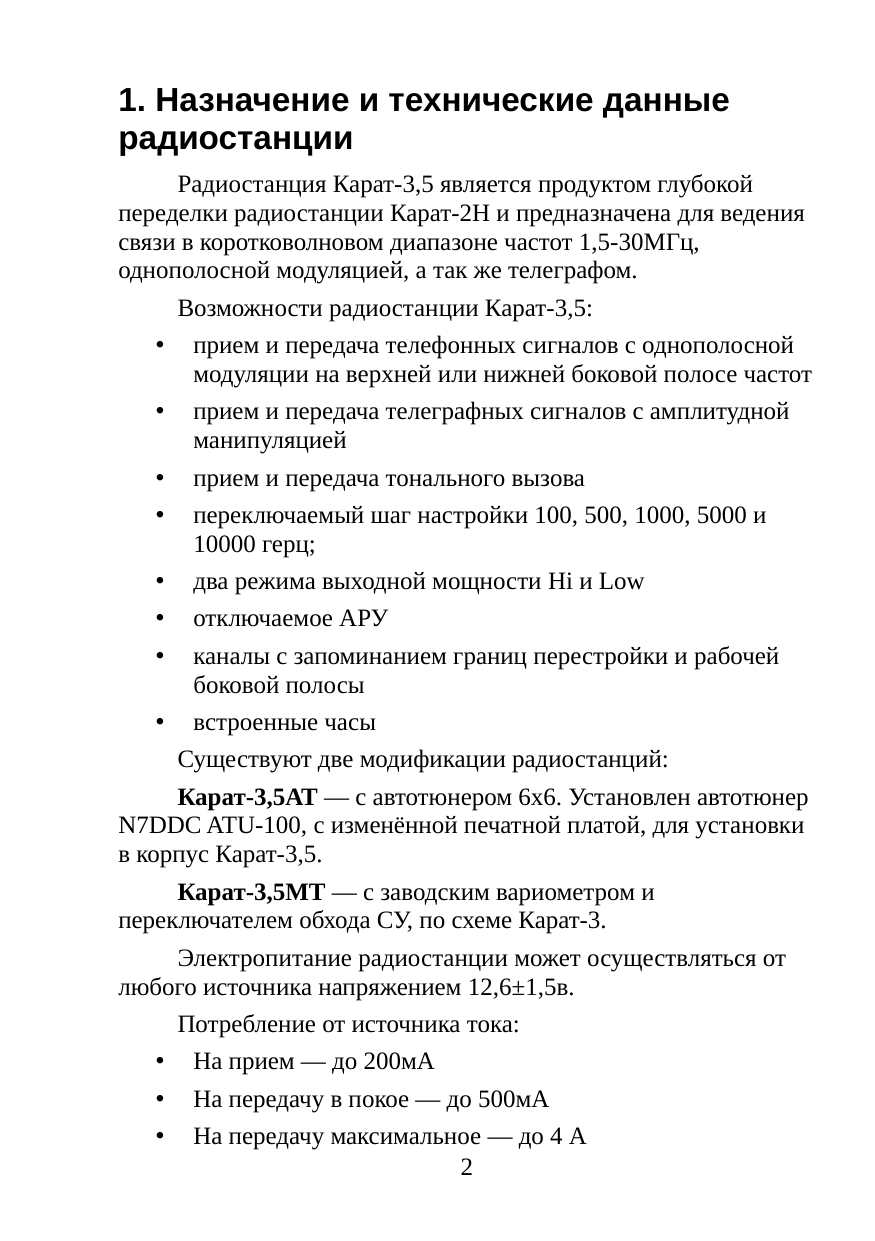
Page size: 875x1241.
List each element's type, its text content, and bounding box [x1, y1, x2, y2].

list каналы с запоминанием границ перестройки и рабочей боковой полосы [156, 641, 815, 698]
list прием и передача телеграфных сигналов с амплитудной манипуляцией [156, 396, 815, 454]
text Электропитание радиостанции может осуществляться от любого источника напряжением 12,6±1,5в. [118, 943, 815, 1000]
list прием и передача телефонных сигналов с однополосной модуляции на верхней или нижней боковой полосе частот [156, 330, 815, 388]
list На передачу в покое — до 500мА [156, 1084, 815, 1113]
list переключаемый шаг настройки 100, 500, 1000, 5000 и 10000 герц; [156, 500, 815, 557]
text Карат-3,5МТ — с заводским вариометром и переключателем обхода СУ, по схеме Карат-3. [118, 877, 815, 934]
text Карат-3,5АТ — с автотюнером 6х6. Установлен автотюнер N7DDC ATU-100, с изменённой печатной платой, для установки в корпус Карат-3,5. [118, 782, 815, 868]
text Радиостанция Карат-3,5 является продуктом глубокой переделки радиостанции Карат-2Н и предназначена для ведения связи в коротковолновом диапазоне частот 1,5-30МГц, однополосной модуляцией, а так же телеграфом. [118, 169, 815, 284]
list На передачу максимальное — до 4 А [156, 1121, 815, 1150]
list прием и передача тонального вызова [156, 463, 815, 491]
list два режима выходной мощности Hi и Low [156, 566, 815, 595]
subtitle 1. Назначение и технические данные радиостанции [118, 80, 815, 157]
text Существуют две модификации радиостанций: [118, 744, 815, 773]
text Потребление от источника тока: [118, 1009, 815, 1038]
text Возможности радиостанции Карат-3,5: [118, 293, 815, 322]
list отключаемое АРУ [156, 603, 815, 632]
list На прием — до 200мА [156, 1046, 815, 1075]
list встроенные часы [156, 707, 815, 736]
